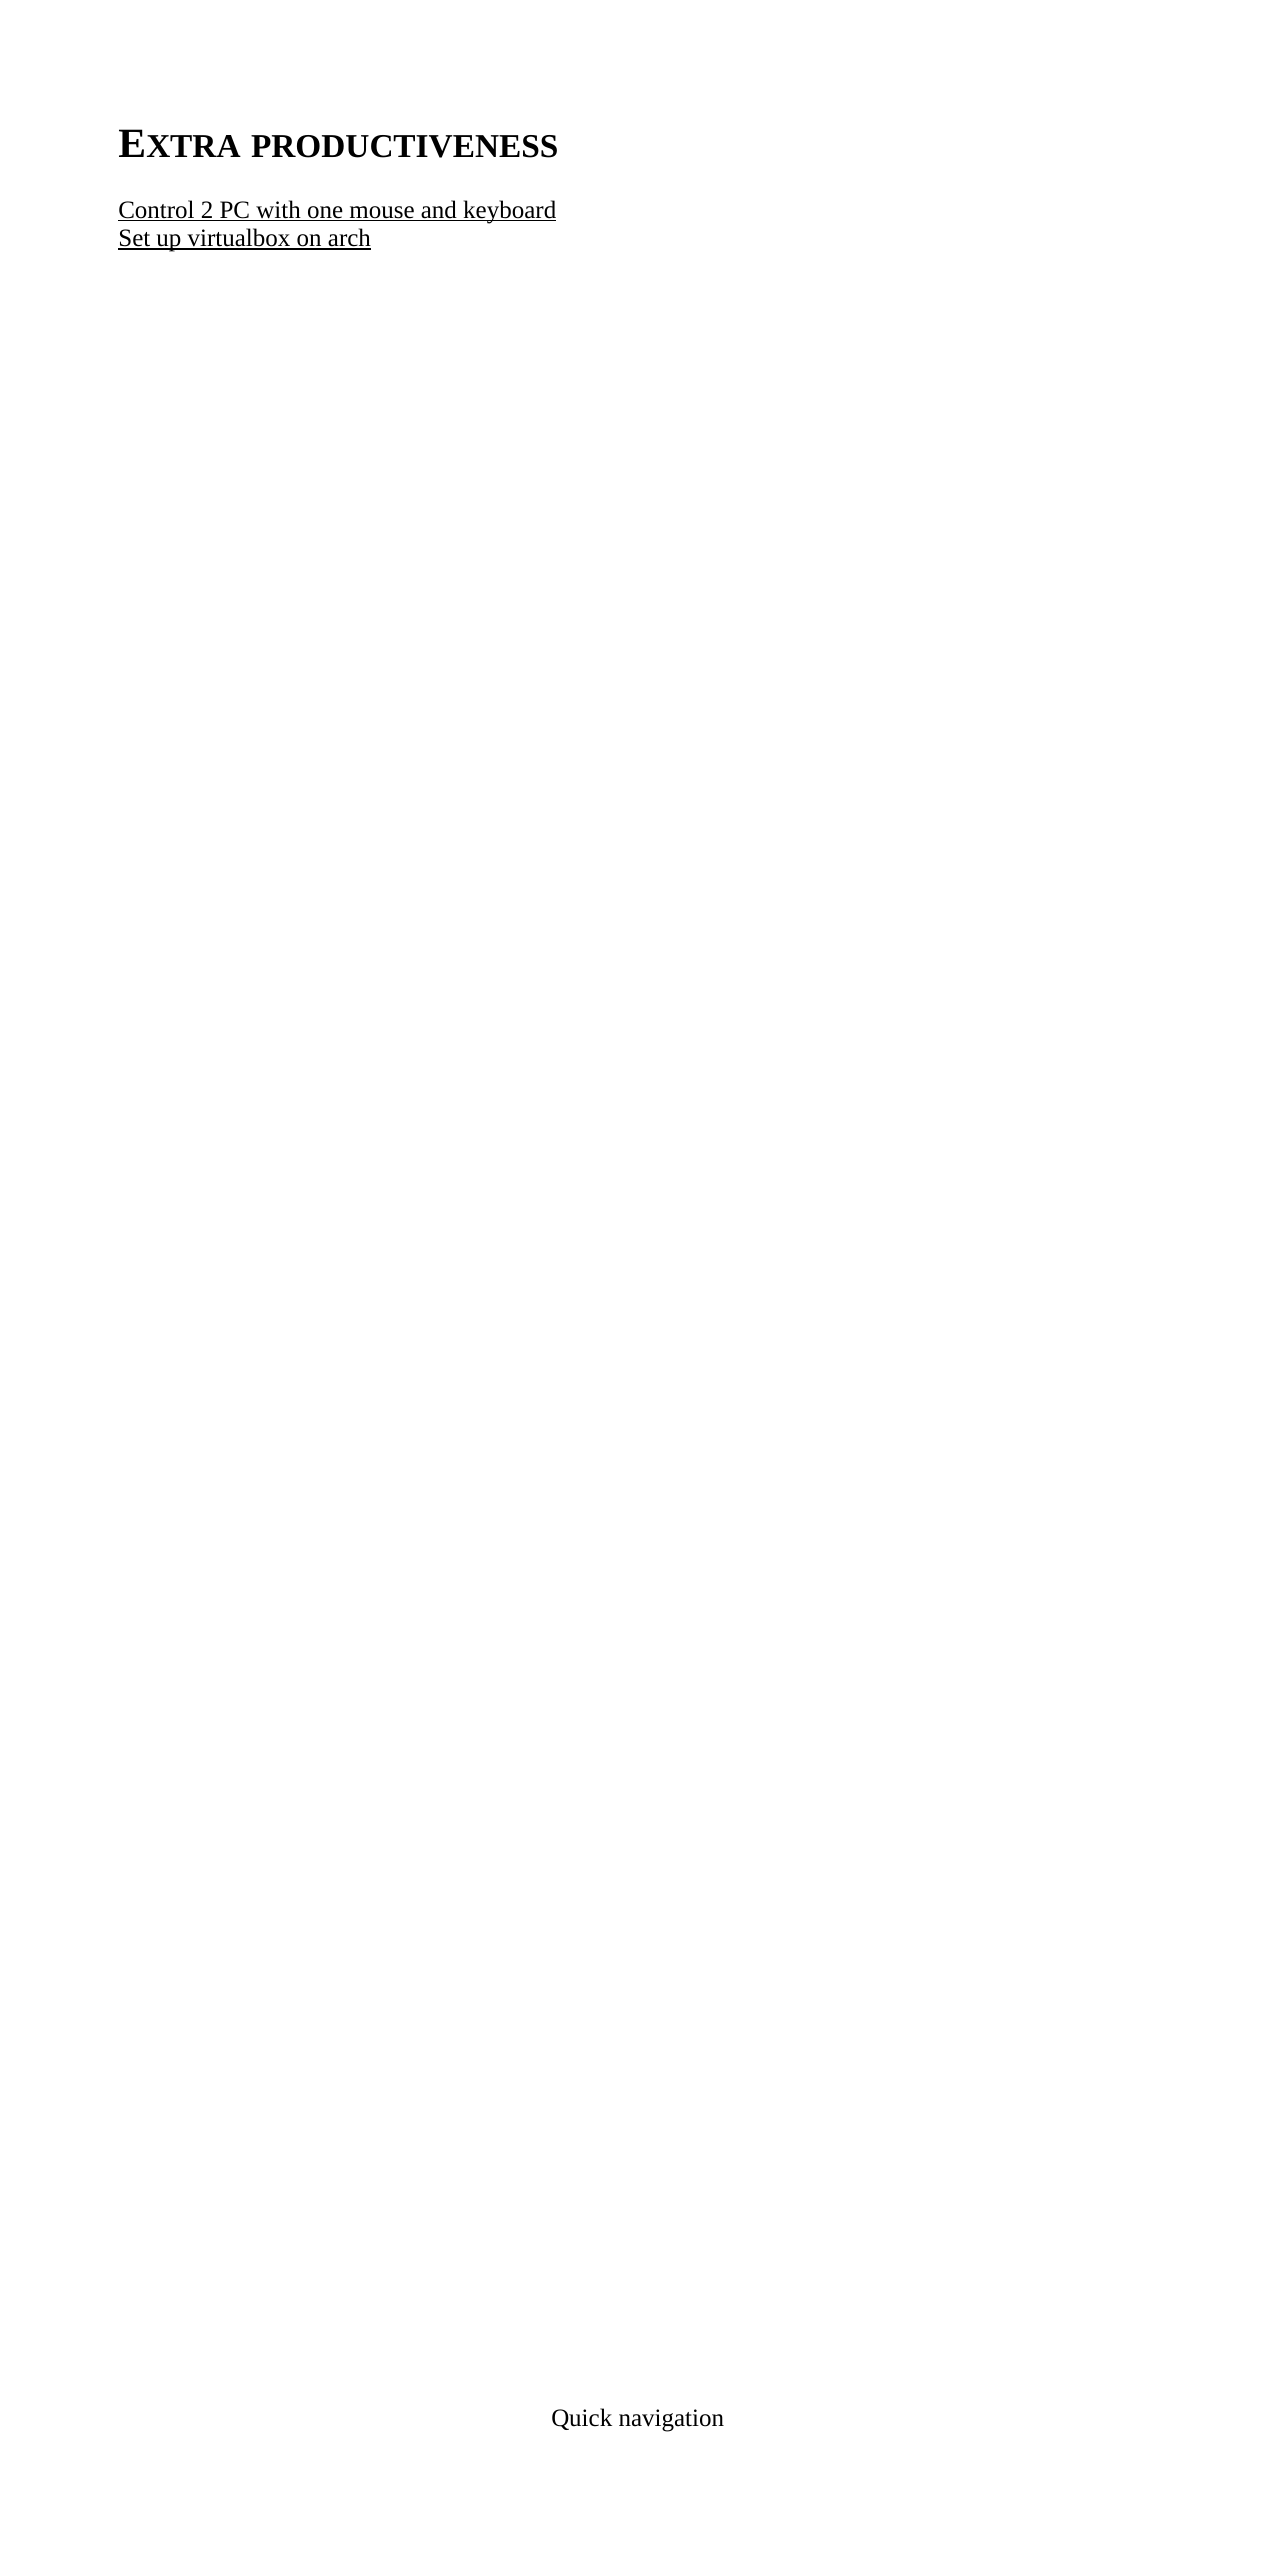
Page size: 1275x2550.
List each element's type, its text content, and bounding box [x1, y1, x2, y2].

text Extra productiveness [118, 118, 1157, 166]
text Control 2 PC with one mouse and keyboard [118, 195, 1157, 223]
text Set up virtualbox on arch [118, 223, 1157, 252]
